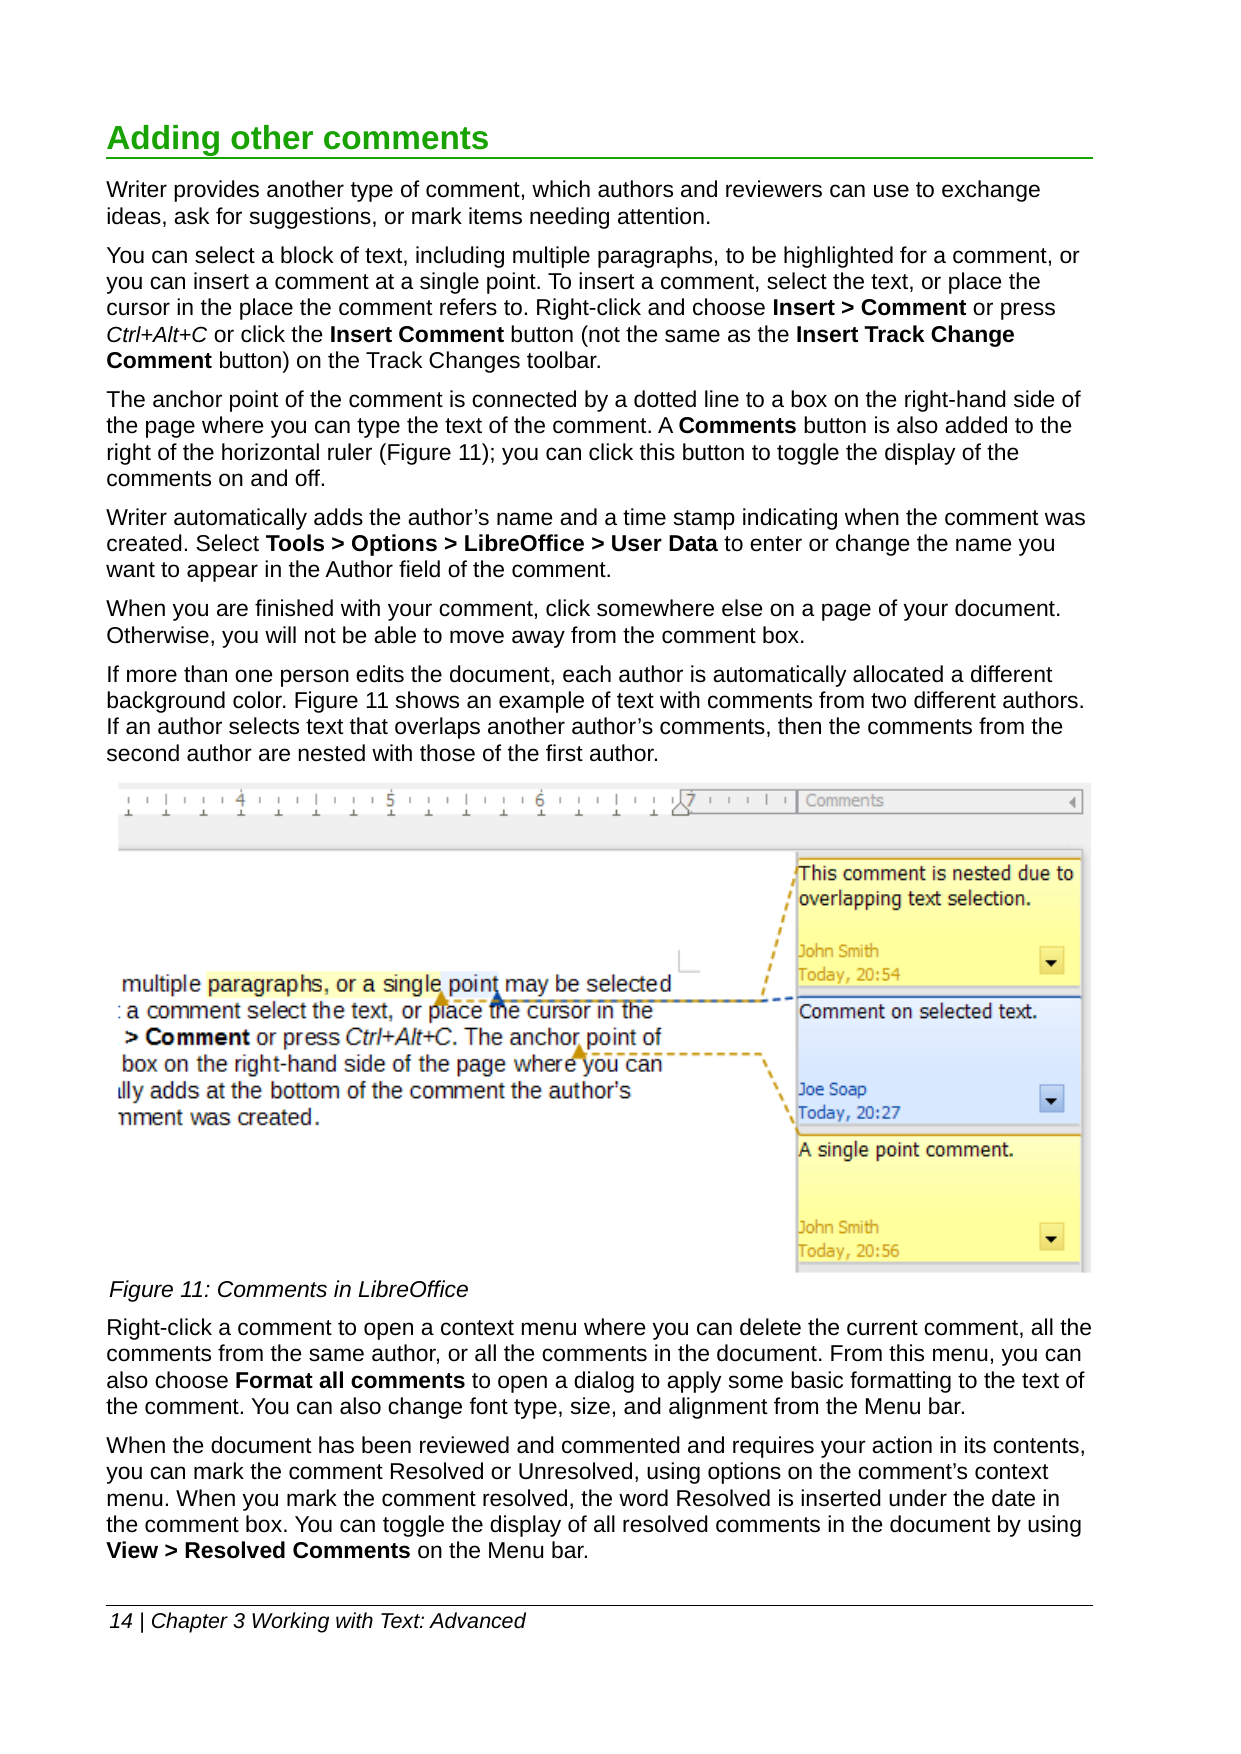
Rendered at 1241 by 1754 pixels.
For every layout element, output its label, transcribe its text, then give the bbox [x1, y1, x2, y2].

text When you are finished with your comment, click somewhere else on a page of your document. Otherwise, you will not be able to move away from the comment box. [106, 595, 1093, 648]
text Writer automatically adds the author’s name and a time stamp indicating when the comment was created. Select Tools > Options > LibreOffice > User Data to enter or change the name you want to appear in the Author field of the comment. [106, 504, 1093, 583]
text Right-click a comment to open a context menu where you can delete the current comment, all the comments from the same author, or all the comments in the document. From this menu, you can also choose Format all comments to open a dialog to apply some basic formatting to the text of the comment. You can also change font type, size, and alignment from the Menu bar. [106, 1314, 1093, 1419]
text Writer provides another type of comment, which authors and reviewers can use to exchange ideas, ask for suggestions, or mark items needing attention. [106, 176, 1093, 229]
text Figure 11: Comments in LibreOffice [109, 778, 1090, 1302]
text The anchor point of the comment is connected by a dotted line to a box on the right-hand side of the page where you can type the text of the comment. A Comments button is also added to the right of the horizontal ruler (Figure 11); you can click this button to toggle the display of the comments on and off. [106, 386, 1093, 491]
text You can select a block of text, including multiple paragraphs, to be highlighted for a comment, or you can insert a comment at a single point. To insert a comment, select the text, or place the cursor in the place the comment refers to. Right-click and choose Insert > Comment or press Ctrl+Alt+C or click the Insert Comment button (not the same as the Insert Track Change Comment button) on the Track Changes toolbar. [106, 242, 1093, 373]
subtitle Adding other comments [106, 118, 1093, 157]
text If more than one person edits the document, each author is automatically allocated a different background color. Figure 11 shows an example of text with comments from two different authors. If an author selects text that overlaps another author’s comments, then the comments from the second author are nested with those of the first author. [106, 661, 1093, 766]
picture [114, 780, 1096, 1276]
text When the document has been reviewed and commented and requires your action in its contents, you can mark the comment Resolved or Unresolved, using options on the comment’s context menu. When you mark the comment resolved, the word Resolved is inserted under the date in the comment box. You can toggle the display of all resolved comments in the document by using View > Resolved Comments on the Menu bar. [106, 1432, 1093, 1564]
